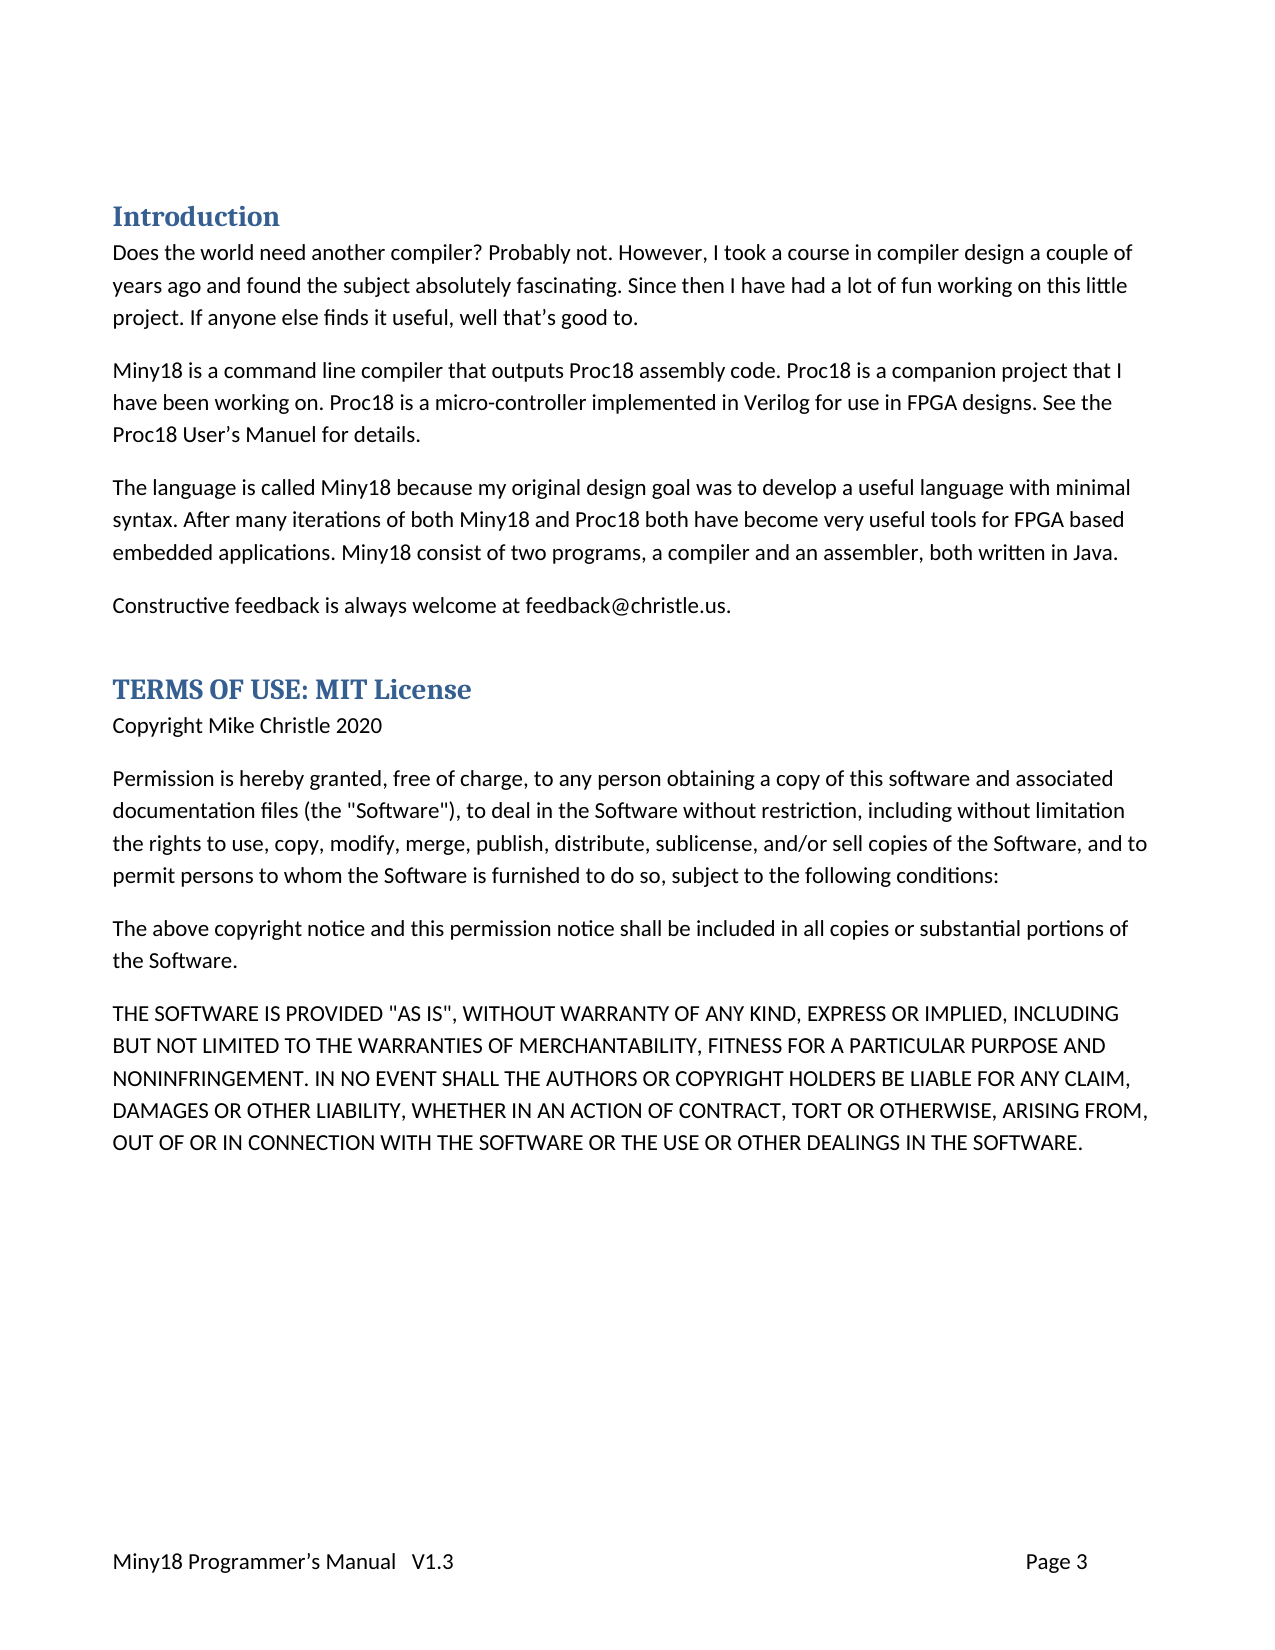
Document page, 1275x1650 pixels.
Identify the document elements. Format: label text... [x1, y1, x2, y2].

subtitle Introduction [112, 200, 1162, 233]
text Copyright Mike Christle 2020 [112, 711, 1162, 739]
text Does the world need another compiler? Probably not. However, I took a course in compiler design a couple of years ago and found the subject absolutely fascinating. Since then I have had a lot of fun working on this little project. If anyone else finds it useful, well that’s good to. [112, 238, 1162, 331]
text The language is called Miny18 because my original design goal was to develop a useful language with minimal syntax. After many iterations of both Miny18 and Proc18 both have become very useful tools for FPGA based embedded applications. Miny18 consist of two programs, a compiler and an assembler, both written in Java. [112, 473, 1162, 566]
text The above copyright notice and this permission notice shall be included in all copies or substantial portions of the Software. [112, 914, 1162, 974]
text Permission is hereby granted, free of charge, to any person obtaining a copy of this software and associated documentation files (the "Software"), to deal in the Software without restriction, including without limitation the rights to use, copy, modify, merge, publish, distribute, sublicense, and/or sell copies of the Software, and to permit persons to whom the Software is furnished to do so, subject to the following conditions: [112, 764, 1162, 889]
subtitle TERMS OF USE: MIT License [112, 673, 1162, 706]
text THE SOFTWARE IS PROVIDED "AS IS", WITHOUT WARRANTY OF ANY KIND, EXPRESS OR IMPLIED, INCLUDING BUT NOT LIMITED TO THE WARRANTIES OF MERCHANTABILITY, FITNESS FOR A PARTICULAR PURPOSE AND NONINFRINGEMENT. IN NO EVENT SHALL THE AUTHORS OR COPYRIGHT HOLDERS BE LIABLE FOR ANY CLAIM, DAMAGES OR OTHER LIABILITY, WHETHER IN AN ACTION OF CONTRACT, TORT OR OTHERWISE, ARISING FROM, OUT OF OR IN CONNECTION WITH THE SOFTWARE OR THE USE OR OTHER DEALINGS IN THE SOFTWARE. [112, 999, 1162, 1156]
text Constructive feedback is always welcome at feedback@christle.us. [112, 591, 1162, 619]
text Miny18 is a command line compiler that outputs Proc18 assembly code. Proc18 is a companion project that I have been working on. Proc18 is a micro-controller implemented in Verilog for use in FPGA designs. See the Proc18 User’s Manuel for details. [112, 356, 1162, 448]
